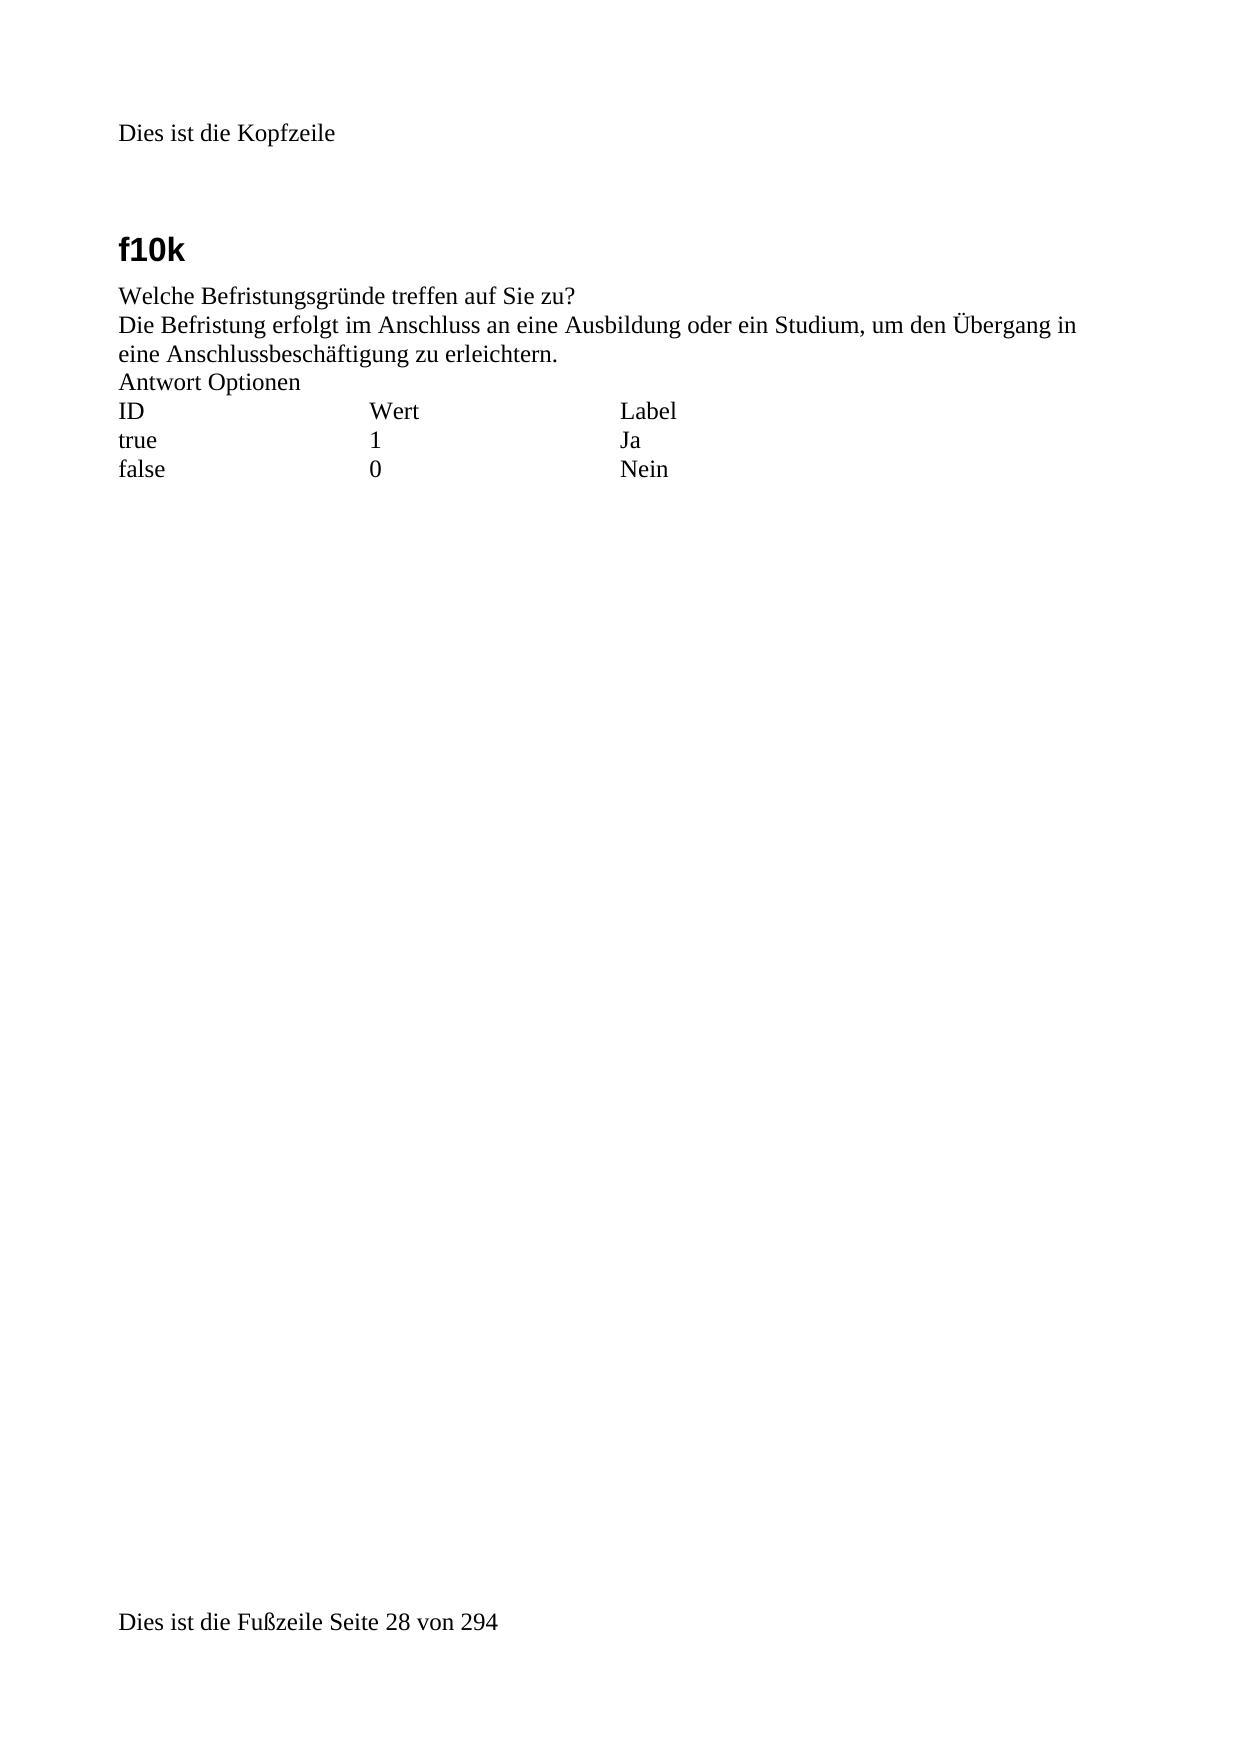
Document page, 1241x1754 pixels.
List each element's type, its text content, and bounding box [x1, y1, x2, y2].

table_cell Nein [620, 454, 871, 482]
table_cell 1 [369, 425, 620, 454]
text Die Befristung erfolgt im Anschluss an eine Ausbildung oder ein Studium, um den Übergang in eine Anschlussbeschäftigung zu erleichtern. [118, 310, 1122, 367]
table_cell Ja [620, 425, 871, 454]
table_cell true [118, 425, 369, 454]
table_cell 0 [369, 454, 620, 482]
table_header Label [620, 396, 871, 425]
table_header Wert [369, 396, 620, 425]
table_header ID [118, 396, 369, 425]
table_cell false [118, 454, 369, 482]
text Antwort Optionen [118, 367, 1122, 396]
text Welche Befristungsgründe treffen auf Sie zu? [118, 281, 1122, 310]
subtitle f10k [118, 230, 1122, 269]
